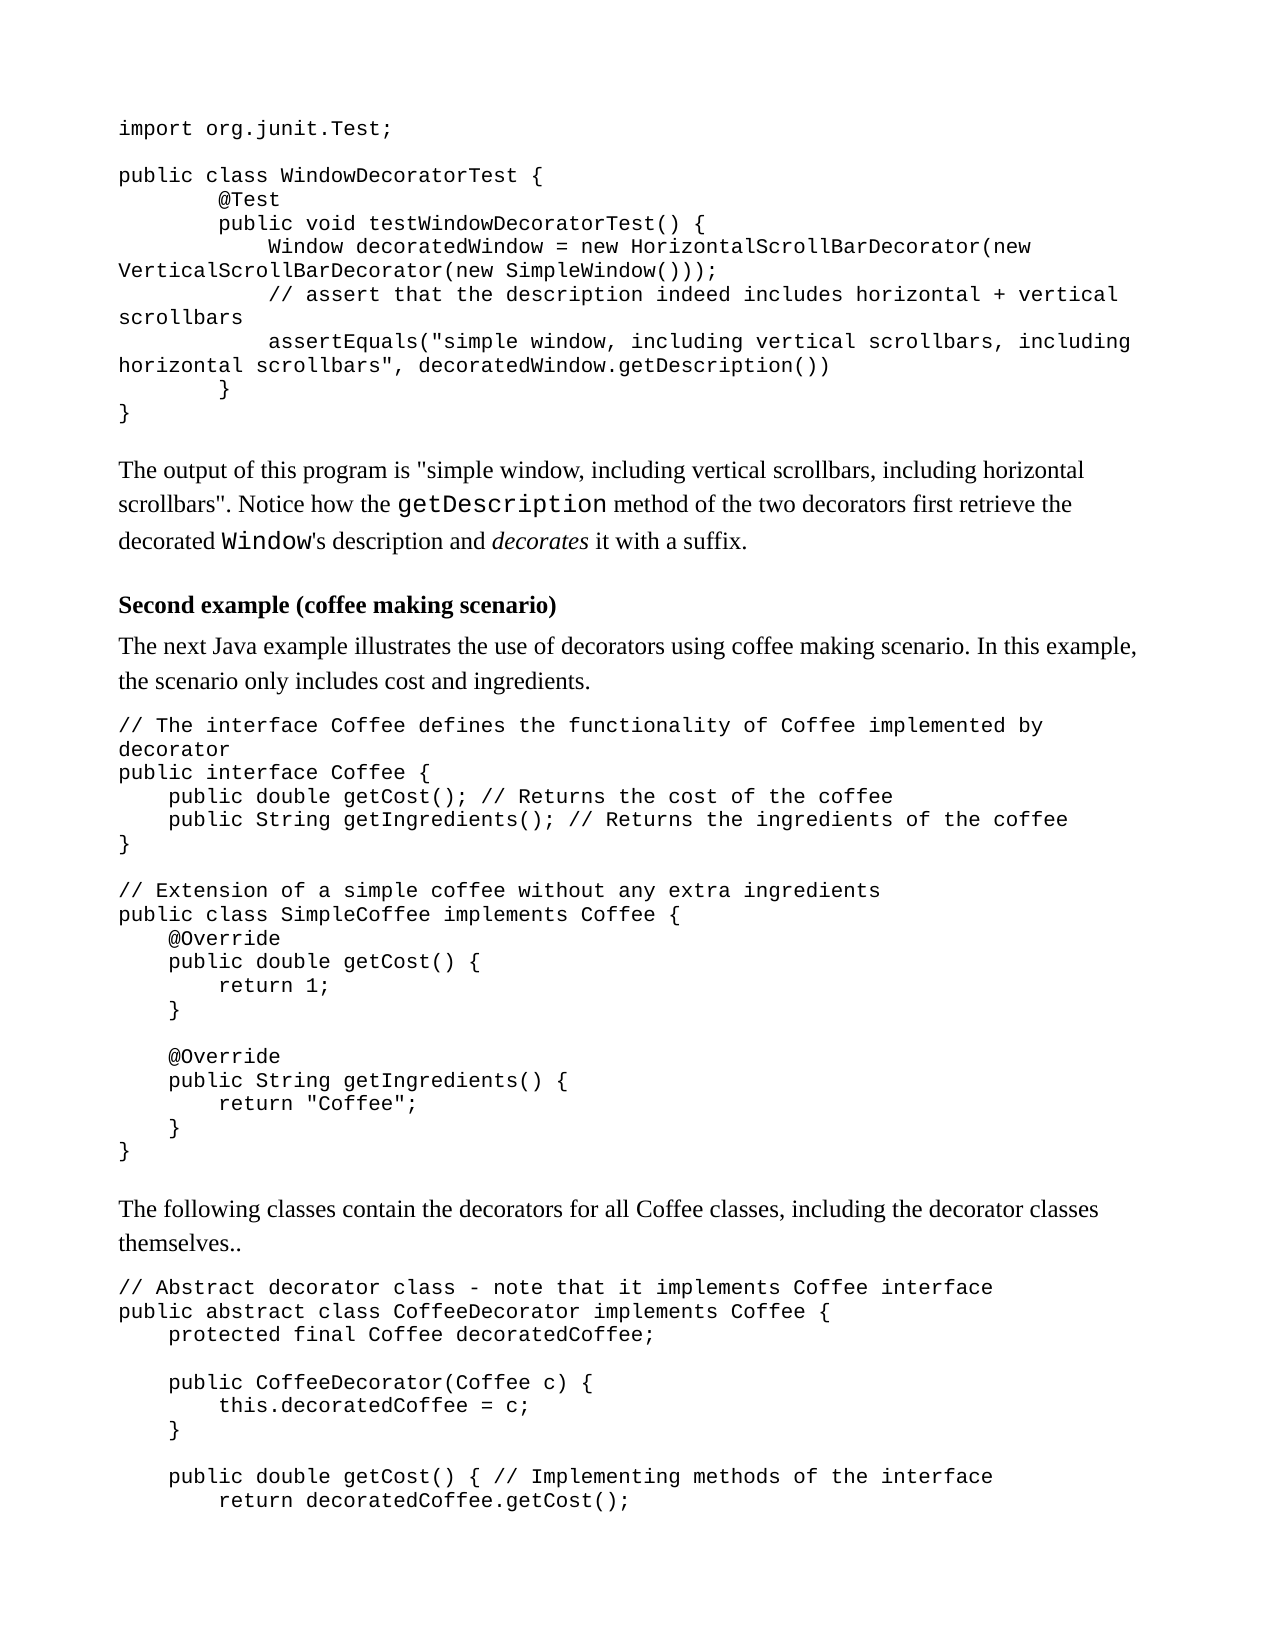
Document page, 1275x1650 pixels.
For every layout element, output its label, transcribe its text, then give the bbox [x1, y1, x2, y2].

text public abstract class CoffeeDecorator implements Coffee { [118, 1301, 1157, 1324]
text public double getCost() { // Implementing methods of the interface [118, 1466, 1157, 1490]
text } [118, 1141, 1157, 1164]
text this.decoratedCoffee = c; [118, 1395, 1157, 1419]
text } [118, 999, 1157, 1022]
text public String getIngredients() { [118, 1069, 1157, 1093]
text } [118, 1117, 1157, 1141]
text // Extension of a simple coffee without any extra ingredients [118, 880, 1157, 904]
text return "Coffee"; [118, 1093, 1157, 1117]
text Window decoratedWindow = new HorizontalScrollBarDecorator(new VerticalScrollBarDecorator(new SimpleWindow())); [118, 236, 1157, 284]
text The output of this program is "simple window, including vertical scrollbars, including horizontal scrollbars". Notice how the getDescription method of the two decorators first retrieve the decorated Window's description and decorates it with a suffix. [118, 455, 1157, 557]
text The following classes contain the decorators for all Coffee classes, including the decorator classes themselves.. [118, 1194, 1157, 1257]
text protected final Coffee decoratedCoffee; [118, 1324, 1157, 1348]
text // Abstract decorator class - note that it implements Coffee interface [118, 1277, 1157, 1301]
text public double getCost(); // Returns the cost of the coffee [118, 786, 1157, 809]
text // assert that the description indeed includes horizontal + vertical scrollbars [118, 284, 1157, 331]
text @Override [118, 928, 1157, 951]
text public interface Coffee { [118, 762, 1157, 786]
text @Test [118, 189, 1157, 213]
text public class SimpleCoffee implements Coffee { [118, 904, 1157, 928]
text } [118, 378, 1157, 402]
text import org.junit.Test; [118, 118, 1157, 142]
text } [118, 402, 1157, 426]
text } [118, 833, 1157, 857]
text public double getCost() { [118, 951, 1157, 975]
subtitle Second example (coffee making scenario) [118, 590, 1157, 619]
text return decoratedCoffee.getCost(); [118, 1490, 1157, 1514]
text public String getIngredients(); // Returns the ingredients of the coffee [118, 809, 1157, 833]
text assertEquals("simple window, including vertical scrollbars, including horizontal scrollbars", decoratedWindow.getDescription()) [118, 331, 1157, 378]
text @Override [118, 1046, 1157, 1069]
text public class WindowDecoratorTest { [118, 165, 1157, 189]
text // The interface Coffee defines the functionality of Coffee implemented by decorator [118, 715, 1157, 762]
text The next Java example illustrates the use of decorators using coffee making scenario. In this example, the scenario only includes cost and ingredients. [118, 631, 1157, 694]
text return 1; [118, 975, 1157, 999]
text public CoffeeDecorator(Coffee c) { [118, 1372, 1157, 1395]
text public void testWindowDecoratorTest() { [118, 213, 1157, 236]
text } [118, 1419, 1157, 1443]
